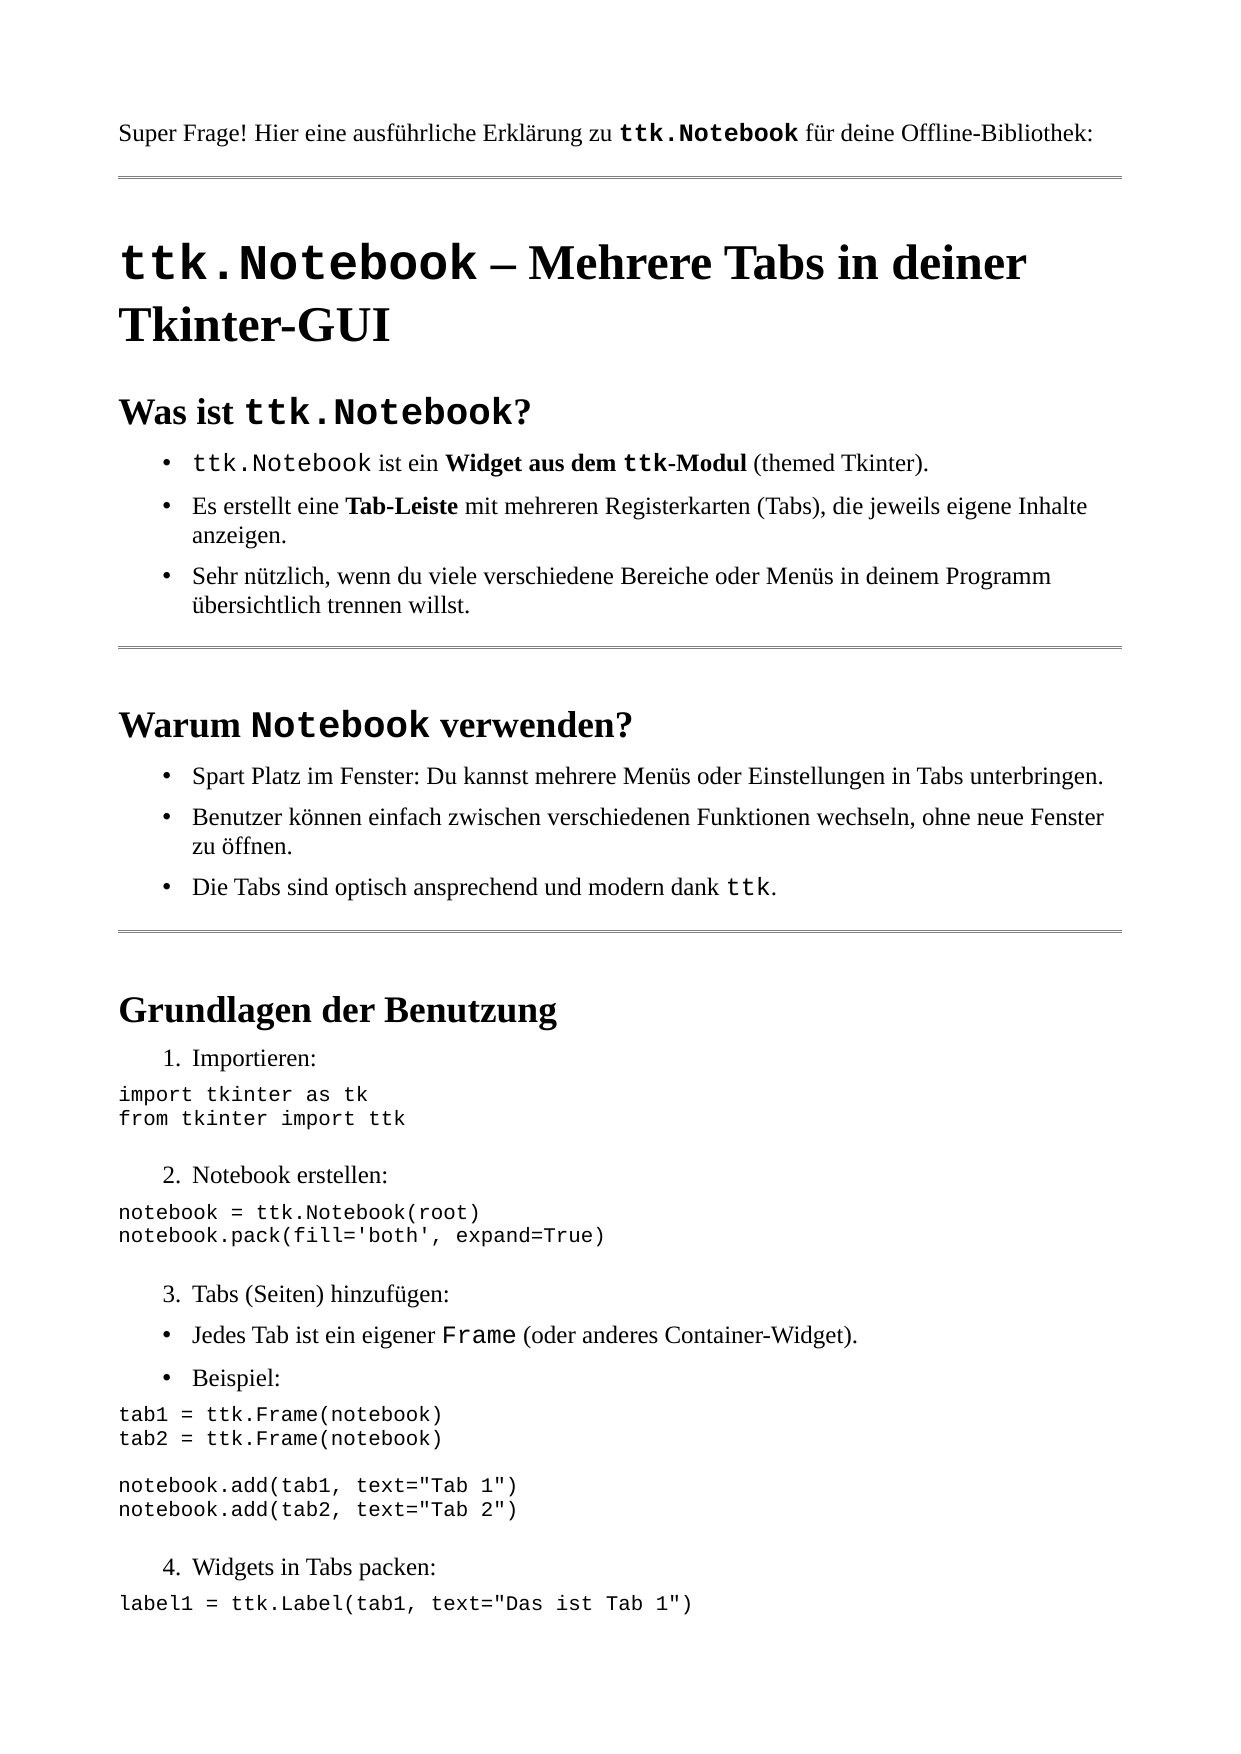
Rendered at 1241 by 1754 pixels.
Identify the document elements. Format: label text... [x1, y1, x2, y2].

subtitle Warum Notebook verwenden? [118, 702, 1122, 749]
list Die Tabs sind optisch ansprechend und modern dank ttk. [162, 872, 1122, 903]
list Benutzer können einfach zwischen verschiedenen Funktionen wechseln, ohne neue Fenster zu öffnen. [162, 802, 1122, 860]
list Widgets in Tabs packen: [162, 1552, 1122, 1581]
list Importieren: [162, 1043, 1122, 1071]
text label1 = ttk.Label(tab1, text="Das ist Tab 1") [118, 1593, 1122, 1617]
list ttk.Notebook ist ein Widget aus dem ttk-Modul (themed Tkinter). [162, 448, 1122, 479]
text Super Frage! Hier eine ausführliche Erklärung zu ttk.Notebook für deine Offline-Bibliothek: [118, 118, 1122, 149]
list Tabs (Seiten) hinzufügen: [162, 1279, 1122, 1307]
text tab2 = ttk.Frame(notebook) [118, 1428, 1122, 1452]
list Spart Platz im Fenster: Du kannst mehrere Menüs oder Einstellungen in Tabs unterbringen. [162, 761, 1122, 790]
text notebook.add(tab1, text="Tab 1") [118, 1475, 1122, 1499]
list Beispiel: [162, 1363, 1122, 1392]
list Notebook erstellen: [162, 1161, 1122, 1189]
text notebook = ttk.Notebook(root) [118, 1202, 1122, 1226]
list Es erstellt eine Tab-Leiste mit mehreren Registerkarten (Tabs), die jeweils eigene Inhalte anzeigen. [162, 491, 1122, 549]
text notebook.pack(fill='both', expand=True) [118, 1226, 1122, 1249]
subtitle ttk.Notebook – Mehrere Tabs in deiner Tkinter-GUI [118, 233, 1122, 352]
text from tkinter import ttk [118, 1107, 1122, 1131]
subtitle Was ist ttk.Notebook? [118, 389, 1122, 436]
text import tkinter as tk [118, 1084, 1122, 1107]
subtitle Grundlagen der Benutzung [118, 987, 1122, 1030]
list Sehr nützlich, wenn du viele verschiedene Bereiche oder Menüs in deinem Programm übersichtlich trennen willst. [162, 561, 1122, 619]
list Jedes Tab ist ein eigener Frame (oder anderes Container-Widget). [162, 1320, 1122, 1351]
text notebook.add(tab2, text="Tab 2") [118, 1499, 1122, 1523]
text tab1 = ttk.Frame(notebook) [118, 1404, 1122, 1428]
